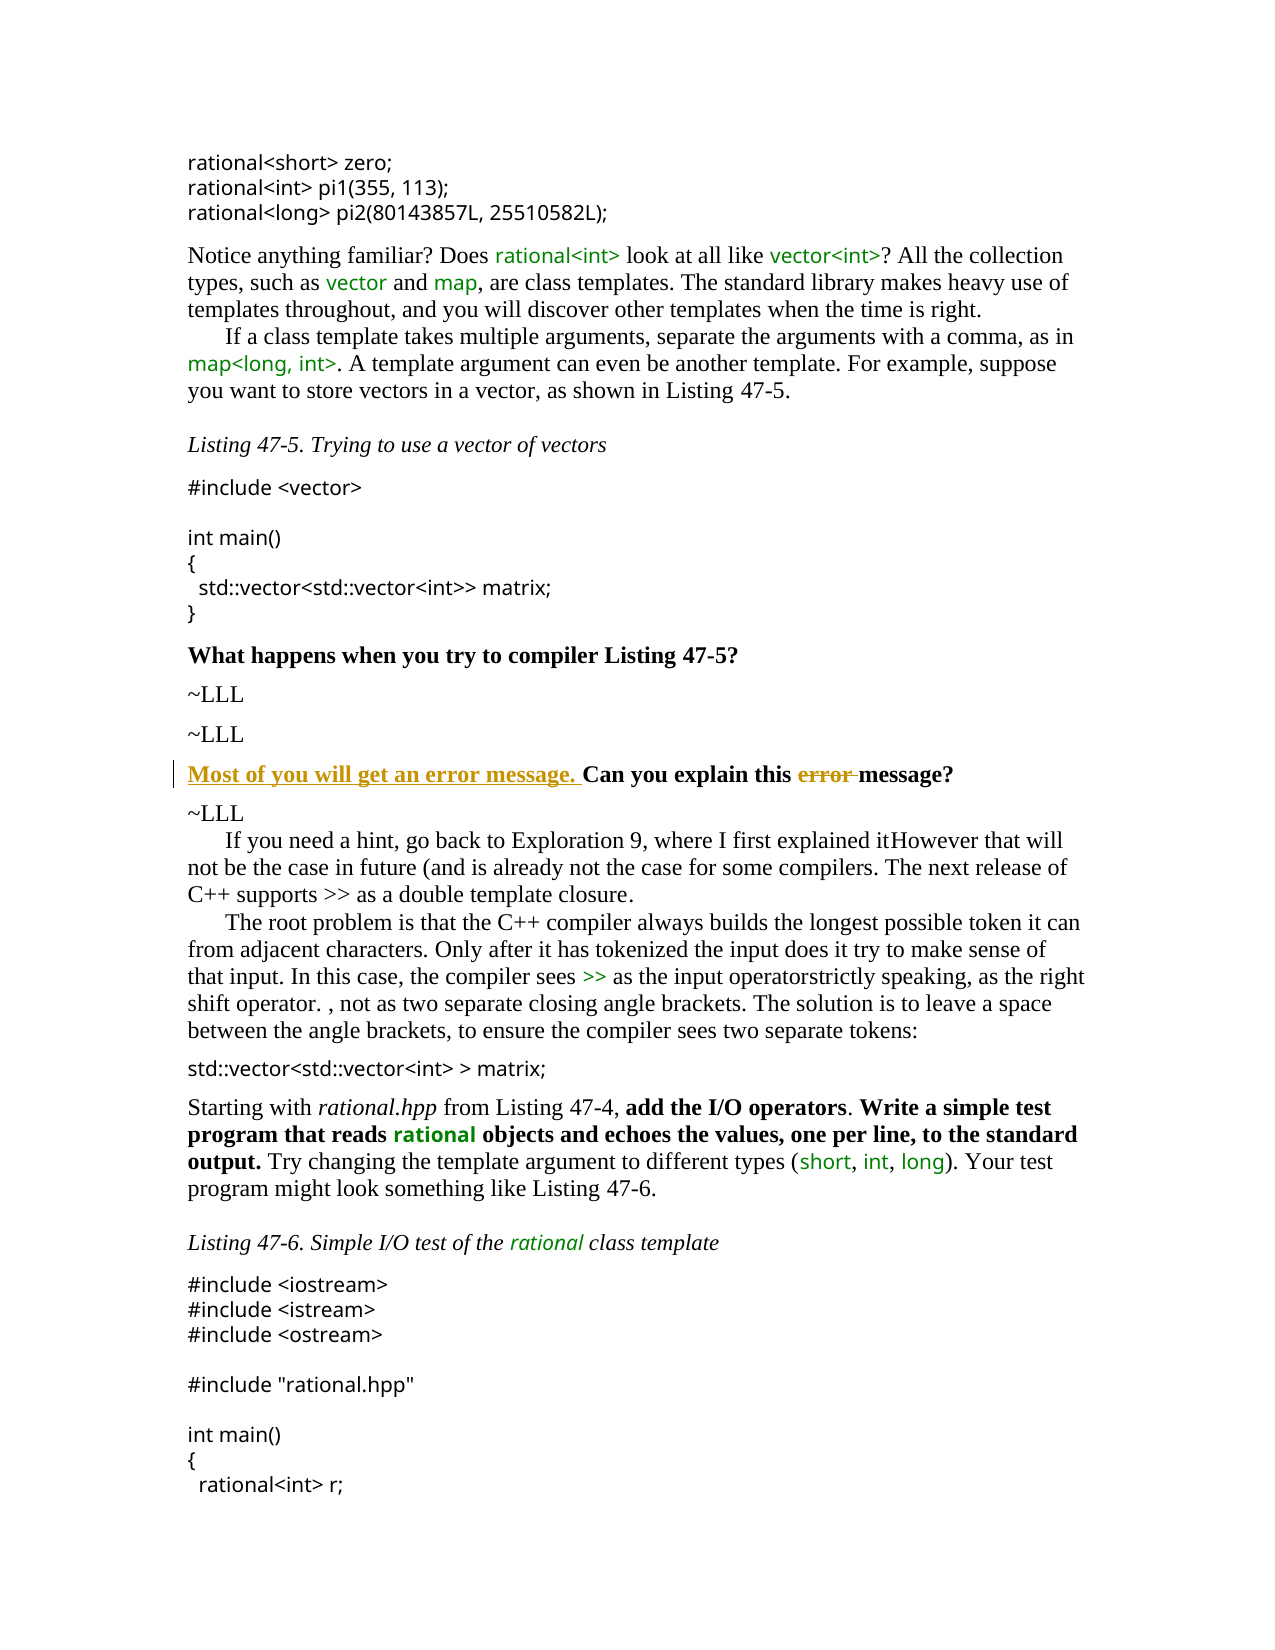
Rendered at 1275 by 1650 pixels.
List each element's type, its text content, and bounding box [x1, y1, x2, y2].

text std::vector<std::vector<int> > matrix; [187, 1056, 1072, 1081]
text ~LLL [187, 721, 1087, 748]
text #include <iostream> [187, 1273, 1072, 1298]
text #include <ostream> [187, 1323, 1072, 1348]
text rational<long> pi2(80143857L, 25510582L); [187, 200, 1072, 225]
text std::vector<std::vector<int>> matrix; [187, 575, 1072, 600]
text What happens when you try to compiler Listing 47-5? [187, 642, 1087, 669]
text If you need a hint, go back to Exploration 9, where I first explained itHowever that will not be the case in future (and is already not the case for some compilers. The next release of C++ supports >> as a double template closure. [187, 827, 1087, 908]
text ~LLL [187, 681, 1087, 708]
text Most of you will get an error message. Can you explain this message? [187, 760, 1087, 787]
text int main() [187, 1423, 1072, 1448]
text } [187, 600, 1072, 625]
text rational<short> zero; [187, 150, 1072, 175]
text If a class template takes multiple arguments, separate the arguments with a comma, as in map<long, int>. A template argument can even be another template. For example, suppose you want to store vectors in a vector, as shown in Listing 47-5. [187, 323, 1087, 404]
text { [187, 1448, 1072, 1473]
text { [187, 550, 1072, 575]
text Starting with rational.hpp from Listing 47-4, add the I/O operators. Write a simple test program that reads rational objects and echoes the values, one per line, to the standard output. Try changing the template argument to different types (short, int, long). Your test program might look something like Listing 47-6. [187, 1094, 1087, 1202]
text #include "rational.hpp" [187, 1373, 1072, 1398]
text rational<int> pi1(355, 113); [187, 175, 1072, 200]
text Notice anything familiar? Does rational<int> look at all like vector<int>? All the collection types, such as vector and map, are class templates. The standard library makes heavy use of templates throughout, and you will discover other templates when the time is right. [187, 242, 1087, 323]
text Listing 47-6. Simple I/O test of the rational class template [187, 1227, 1087, 1256]
text The root problem is that the C++ compiler always builds the longest possible token it can from adjacent characters. Only after it has tokenized the input does it try to make sense of that input. In this case, the compiler sees >> as the input operatorstrictly speaking, as the right shift operator. , not as two separate closing angle brackets. The solution is to leave a space between the angle brackets, to ensure the compiler sees two separate tokens: [187, 908, 1087, 1044]
text #include <vector> [187, 475, 1072, 500]
text ~LLL [187, 800, 1087, 827]
text #include <istream> [187, 1298, 1072, 1323]
text Listing 47-5. Trying to use a vector of vectors [187, 429, 1087, 458]
text rational<int> r; [187, 1473, 1072, 1498]
text int main() [187, 525, 1072, 550]
